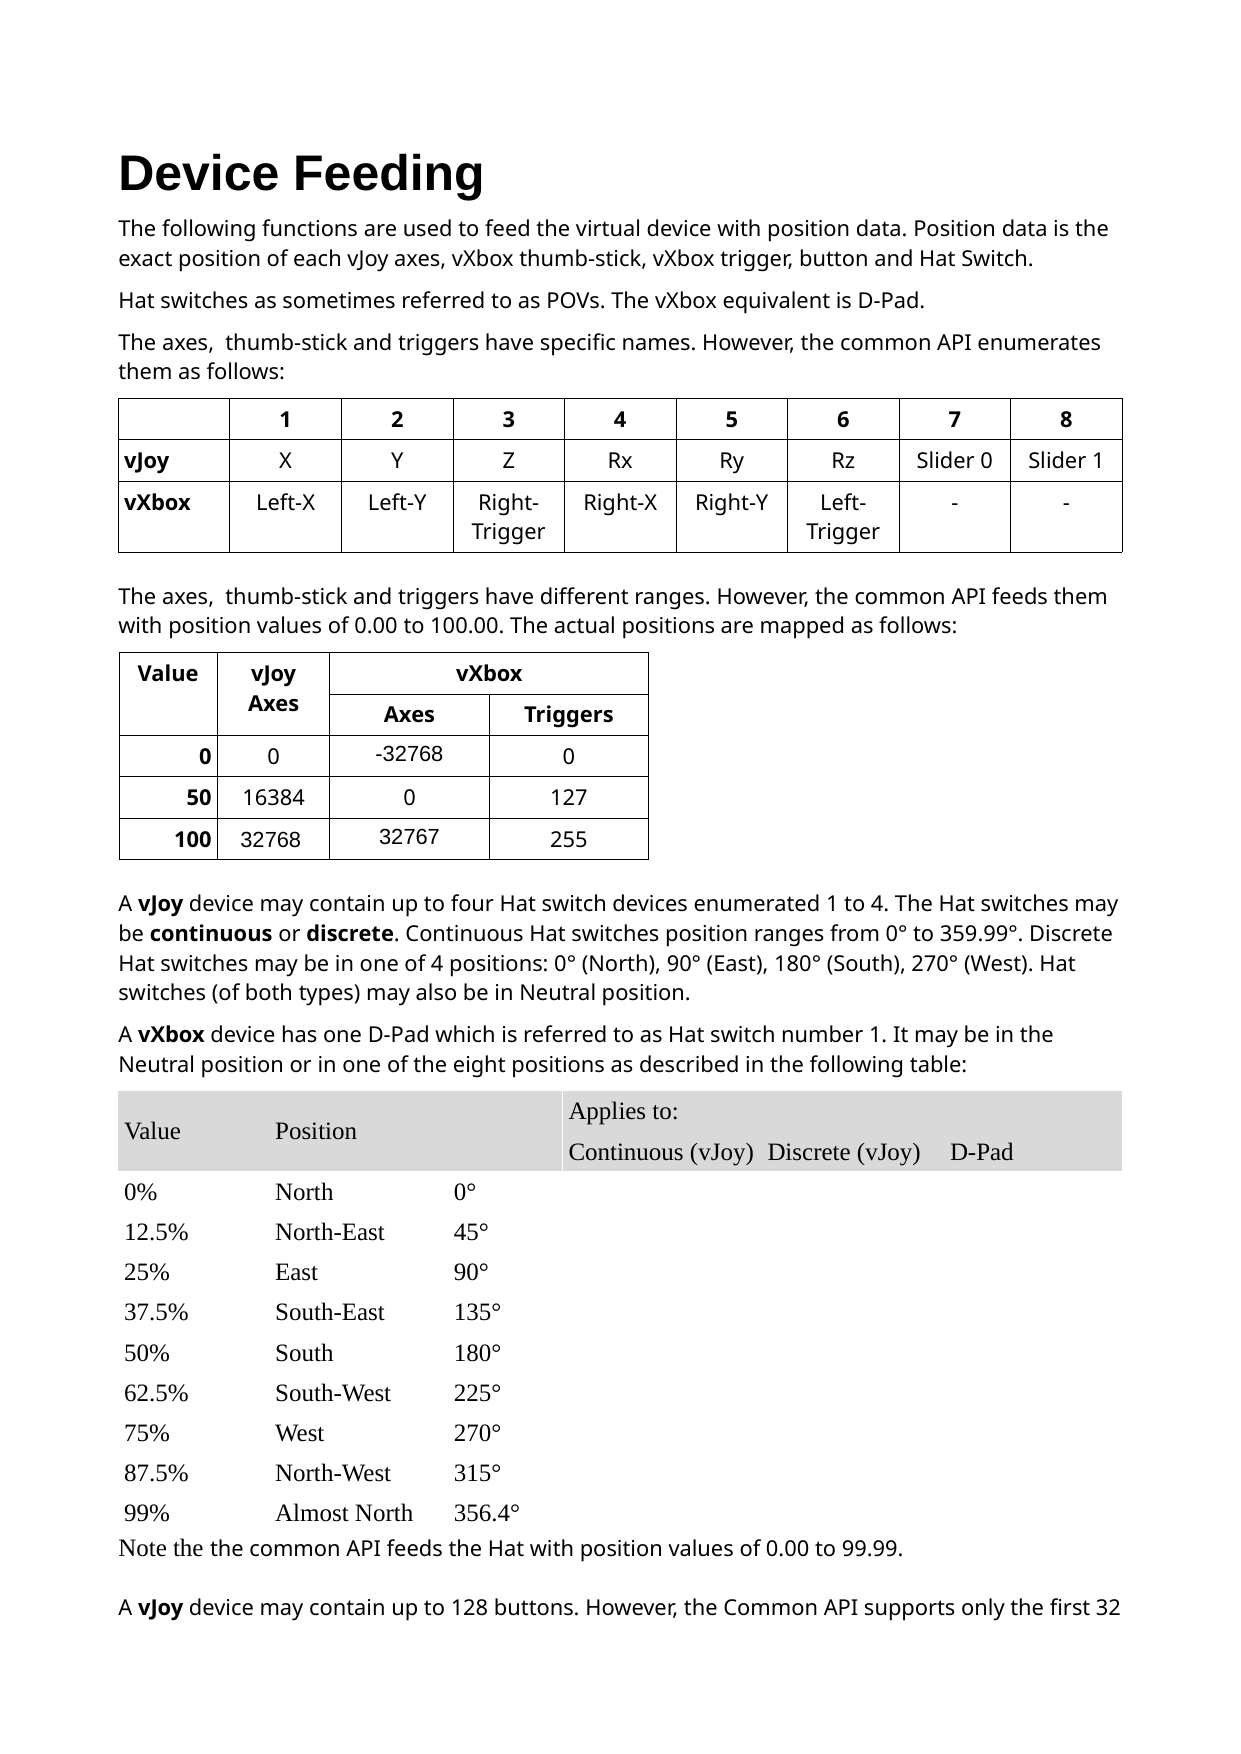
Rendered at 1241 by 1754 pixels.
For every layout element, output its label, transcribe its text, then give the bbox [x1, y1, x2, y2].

table_cell Slider 0 [900, 440, 1010, 481]
table_cell vJoy [119, 440, 229, 481]
table_cell ✅ [944, 1211, 1122, 1251]
table_cell 25% [118, 1251, 269, 1292]
table_cell North-East [269, 1211, 448, 1251]
table_cell 50% [118, 1332, 269, 1372]
table_cell South-West [269, 1372, 448, 1412]
table_cell ✅ [944, 1292, 1122, 1332]
table_cell - [1011, 482, 1122, 552]
table_cell 32768 [218, 819, 329, 859]
table_cell 135° [448, 1292, 562, 1332]
table_cell 0 [218, 736, 329, 776]
table_cell Left-X [230, 482, 341, 552]
subtitle Device Feeding [118, 143, 1122, 201]
table_cell - [900, 482, 1010, 552]
table_cell [761, 1292, 944, 1332]
table_cell 270° [448, 1412, 562, 1452]
table_cell Continuous (vJoy) [563, 1131, 761, 1171]
table_cell ✅ [944, 1332, 1122, 1372]
table_cell [761, 1493, 944, 1533]
table_cell Rx [565, 440, 676, 481]
table_cell 0° [448, 1171, 562, 1211]
table_cell ✅ [563, 1453, 761, 1493]
table_cell Ry [677, 440, 787, 481]
table_cell ✅ [944, 1251, 1122, 1292]
table_cell East [269, 1251, 448, 1292]
text The axes, thumb-stick and triggers have specific names. However, the common API enumerates them as follows: [118, 326, 1122, 386]
table_cell Slider 1 [1011, 440, 1122, 481]
table_cell [761, 1453, 944, 1493]
text A vJoy device may contain up to four Hat switch devices enumerated 1 to 4. The Hat switches may be continuous or discrete. Continuous Hat switches position ranges from 0° to 359.99°. Discrete Hat switches may be in one of 4 positions: 0° (North), 90° (East), 180° (South), 270° (West). Hat switches (of both types) may also be in Neutral position. [118, 888, 1122, 1007]
table_header [119, 399, 229, 439]
table_cell 99% [118, 1493, 269, 1533]
table_cell ✅ [563, 1372, 761, 1412]
table_cell 255 [490, 819, 648, 859]
table_cell Rz [788, 440, 899, 481]
table_cell ✅ [563, 1412, 761, 1452]
table_cell ✅ [563, 1251, 761, 1292]
table_cell ✅ [761, 1332, 944, 1372]
table_cell 12.5% [118, 1211, 269, 1251]
table_cell 32767 [330, 819, 489, 859]
table_cell ✅ [944, 1412, 1122, 1452]
table_cell North-West [269, 1453, 448, 1493]
table_header Applies to: [563, 1091, 1122, 1131]
table_cell Triggers [490, 695, 648, 735]
table_cell North [269, 1171, 448, 1211]
table_cell ✅ [563, 1332, 761, 1372]
table_cell 100 [120, 819, 217, 859]
table_cell 315° [448, 1453, 562, 1493]
table_cell ✅ [563, 1292, 761, 1332]
table_cell 0 [490, 736, 648, 776]
table_cell 87.5% [118, 1453, 269, 1493]
table_cell South-East [269, 1292, 448, 1332]
table_cell Almost North [269, 1493, 448, 1533]
table_cell ✅ [563, 1211, 761, 1251]
table_cell 90° [448, 1251, 562, 1292]
table_cell Z [454, 440, 564, 481]
table_cell 45° [448, 1211, 562, 1251]
table_cell 0 [120, 736, 217, 776]
table_header 6 [788, 399, 899, 439]
table_cell Right-Trigger [454, 482, 564, 552]
table_cell Right-Y [677, 482, 787, 552]
table_cell X [230, 440, 341, 481]
table_cell Left-Trigger [788, 482, 899, 552]
table_header 1 [230, 399, 341, 439]
text The axes, thumb-stick and triggers have different ranges. However, the common API feeds them with position values of 0.00 to 100.00. The actual positions are mapped as follows: [118, 581, 1122, 640]
table_cell 0% [118, 1171, 269, 1211]
table_header Position [269, 1091, 562, 1171]
table_cell 127 [490, 777, 648, 818]
table_cell 0 [330, 777, 489, 818]
table_cell 62.5% [118, 1372, 269, 1412]
table_cell 225° [448, 1372, 562, 1412]
table_cell Right-X [565, 482, 676, 552]
table_cell ✅ [944, 1372, 1122, 1412]
text Hat switches as sometimes referred to as POVs. The vXbox equivalent is D-Pad. [118, 285, 1122, 314]
text A vJoy device may contain up to 128 buttons. However, the Common API supports only the first 32 [118, 1591, 1122, 1621]
table_cell [761, 1372, 944, 1412]
table_header 7 [900, 399, 1010, 439]
table_header 2 [342, 399, 453, 439]
text Note the the common API feeds the Hat with position values of 0.00 to 99.99. [118, 1533, 1122, 1563]
table_cell -32768 [330, 736, 489, 776]
table_cell ✅ [944, 1453, 1122, 1493]
table_cell 356.4° [448, 1493, 562, 1533]
table_header 4 [565, 399, 676, 439]
table_cell D-Pad [944, 1131, 1122, 1171]
table_cell Y [342, 440, 453, 481]
table_header Value [118, 1091, 269, 1171]
table_cell vXbox [119, 482, 229, 552]
table_header Value [120, 653, 217, 735]
table_cell 180° [448, 1332, 562, 1372]
table_cell West [269, 1412, 448, 1452]
table_cell ✅ [761, 1171, 944, 1211]
table_cell ✅ [761, 1251, 944, 1292]
table_header vJoy Axes [218, 653, 329, 735]
table_cell ✅ [761, 1412, 944, 1452]
table_cell ✅ [563, 1493, 761, 1533]
table_cell 50 [120, 777, 217, 818]
text A vXbox device has one D-Pad which is referred to as Hat switch number 1. It may be in the Neutral position or in one of the eight positions as described in the following table: [118, 1019, 1122, 1079]
table_cell South [269, 1332, 448, 1372]
table_header 3 [454, 399, 564, 439]
table_cell Axes [330, 695, 489, 735]
table_header 5 [677, 399, 787, 439]
table_cell ✅ [563, 1171, 761, 1211]
text The following functions are used to feed the virtual device with position data. Position data is the exact position of each vJoy axes, vXbox thumb-stick, vXbox trigger, button and Hat Switch. [118, 213, 1122, 273]
table_header 8 [1011, 399, 1122, 439]
table_cell 75% [118, 1412, 269, 1452]
table_cell 37.5% [118, 1292, 269, 1332]
table_cell [761, 1211, 944, 1251]
table_cell 16384 [218, 777, 329, 818]
table_cell ✅ [944, 1171, 1122, 1211]
table_cell [944, 1493, 1122, 1533]
table_cell Discrete (vJoy) [761, 1131, 944, 1171]
table_cell Left-Y [342, 482, 453, 552]
table_header vXbox [330, 653, 648, 694]
